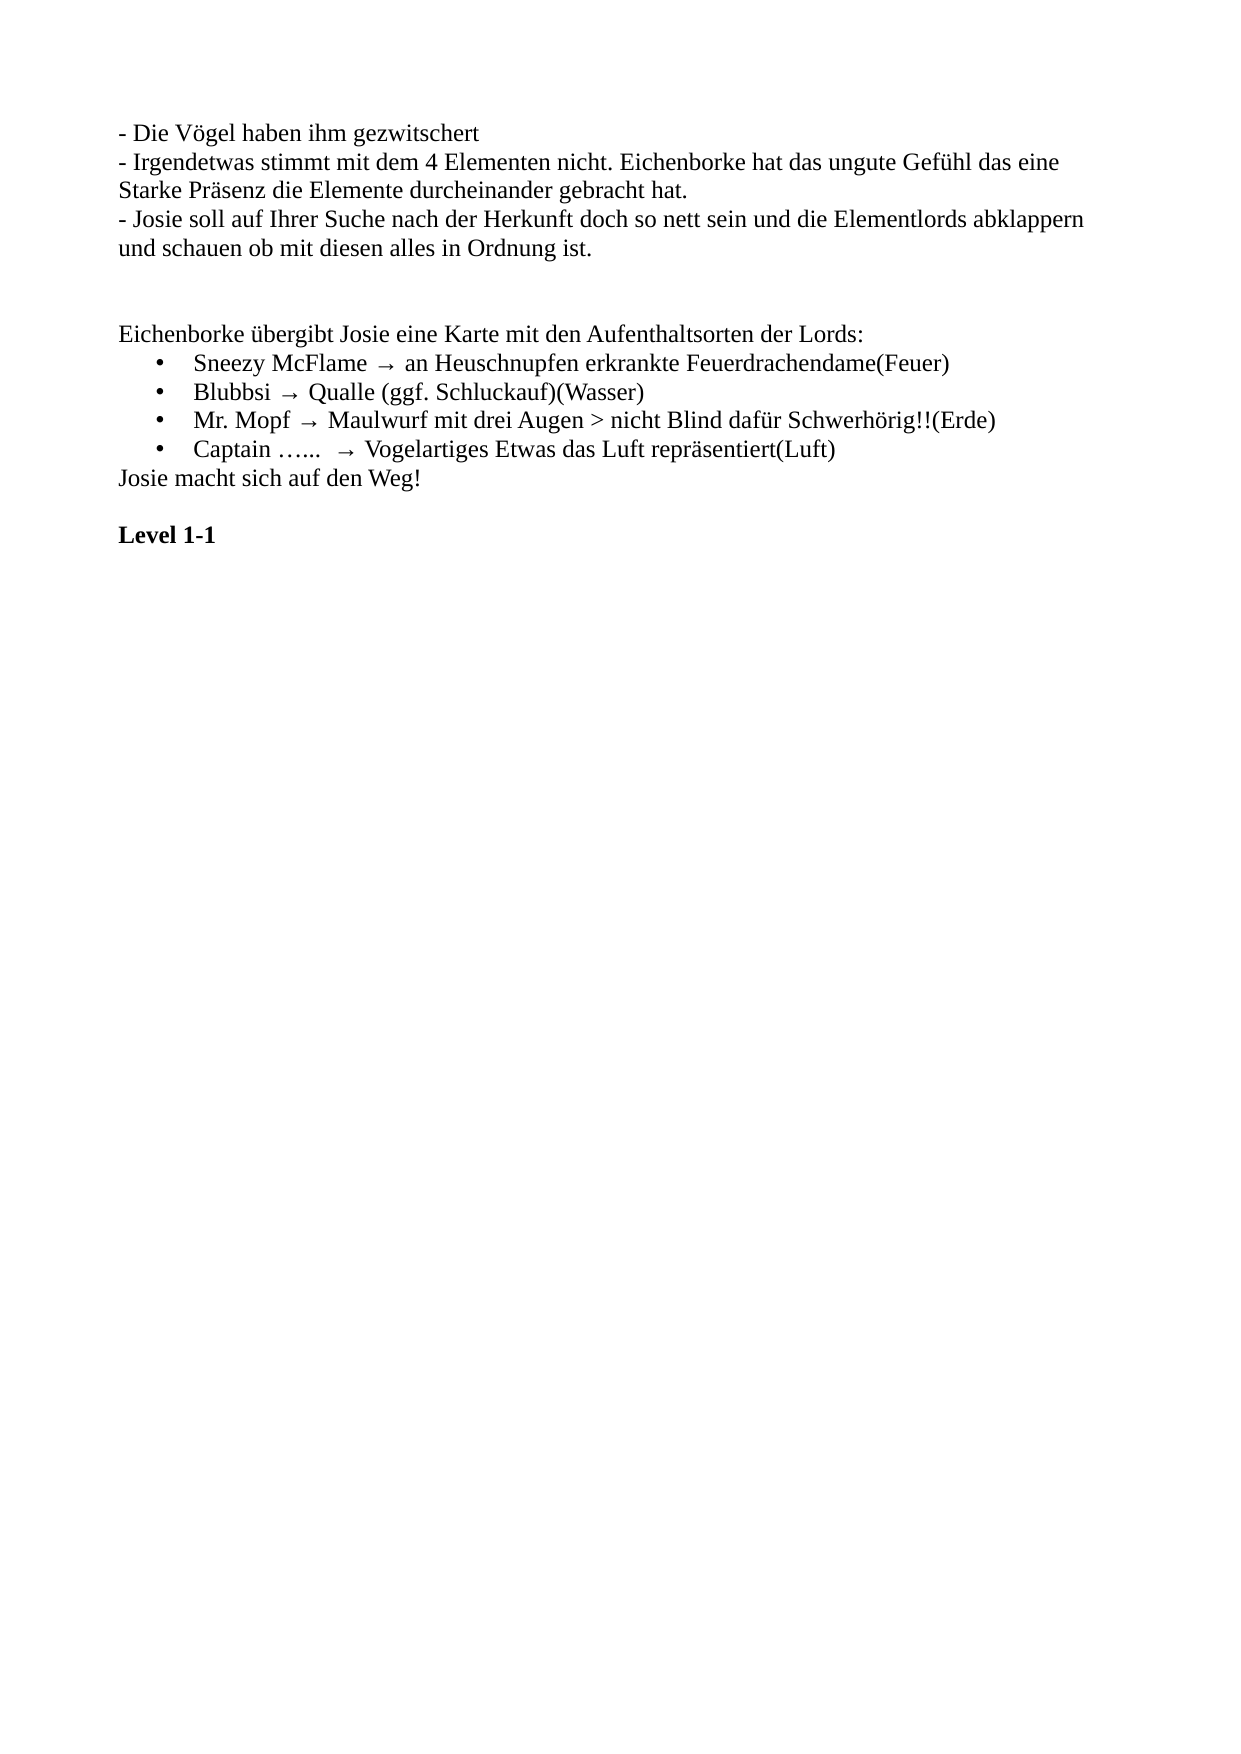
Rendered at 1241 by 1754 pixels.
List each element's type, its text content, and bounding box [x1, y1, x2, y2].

list Captain …... → Vogelartiges Etwas das Luft repräsentiert(Luft) [156, 434, 1122, 463]
text Level 1-1 [118, 521, 1122, 549]
list Sneezy McFlame → an Heuschnupfen erkrankte Feuerdrachendame(Feuer) [156, 348, 1122, 377]
text - Josie soll auf Ihrer Suche nach der Herkunft doch so nett sein und die Elementlords abklappern und schauen ob mit diesen alles in Ordnung ist. [118, 204, 1122, 262]
text Eichenborke übergibt Josie eine Karte mit den Aufenthaltsorten der Lords: [118, 319, 1122, 348]
text - Die Vögel haben ihm gezwitschert [118, 118, 1122, 147]
list Mr. Mopf → Maulwurf mit drei Augen > nicht Blind dafür Schwerhörig!!(Erde) [156, 406, 1122, 434]
text Josie macht sich auf den Weg! [118, 463, 1122, 492]
text - Irgendetwas stimmt mit dem 4 Elementen nicht. Eichenborke hat das ungute Gefühl das eine Starke Präsenz die Elemente durcheinander gebracht hat. [118, 147, 1122, 204]
list Blubbsi → Qualle (ggf. Schluckauf)(Wasser) [156, 377, 1122, 406]
